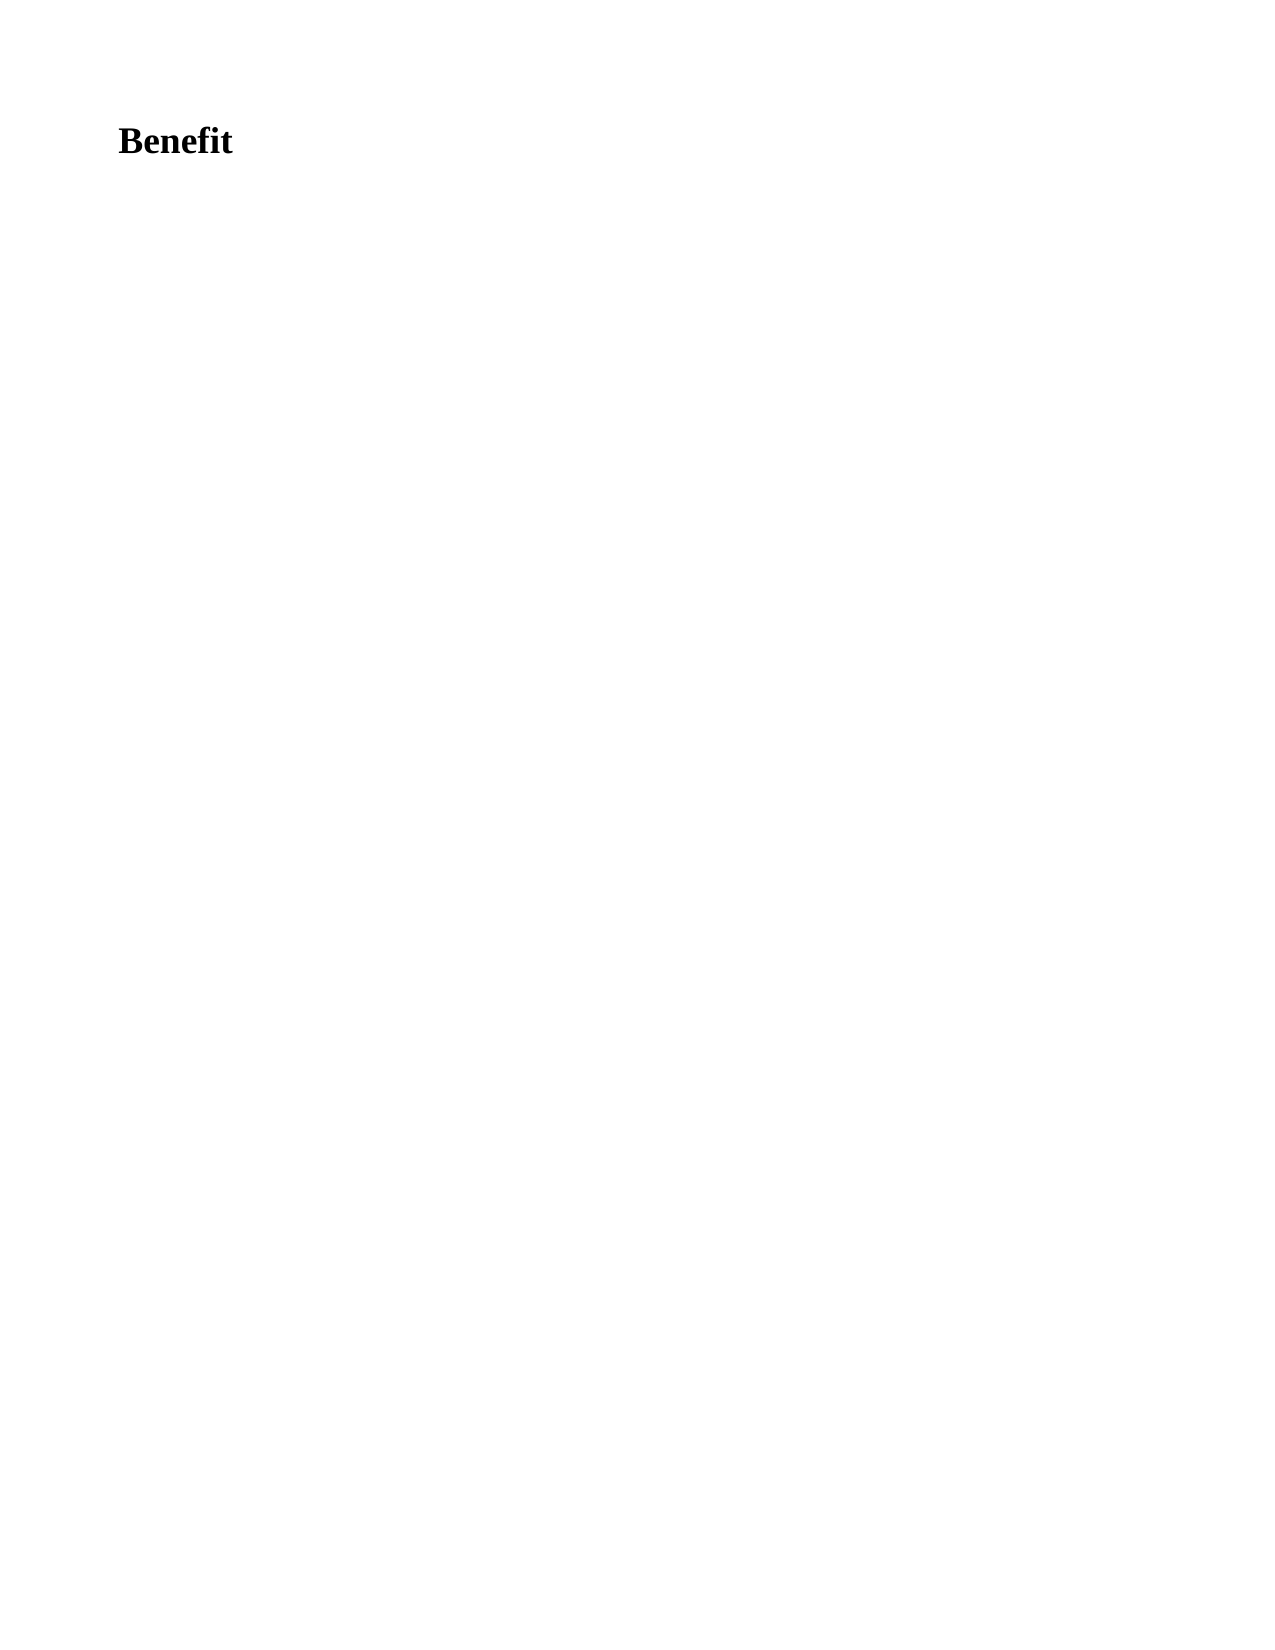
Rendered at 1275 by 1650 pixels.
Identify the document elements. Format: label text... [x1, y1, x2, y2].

text Benefit [118, 118, 1157, 161]
